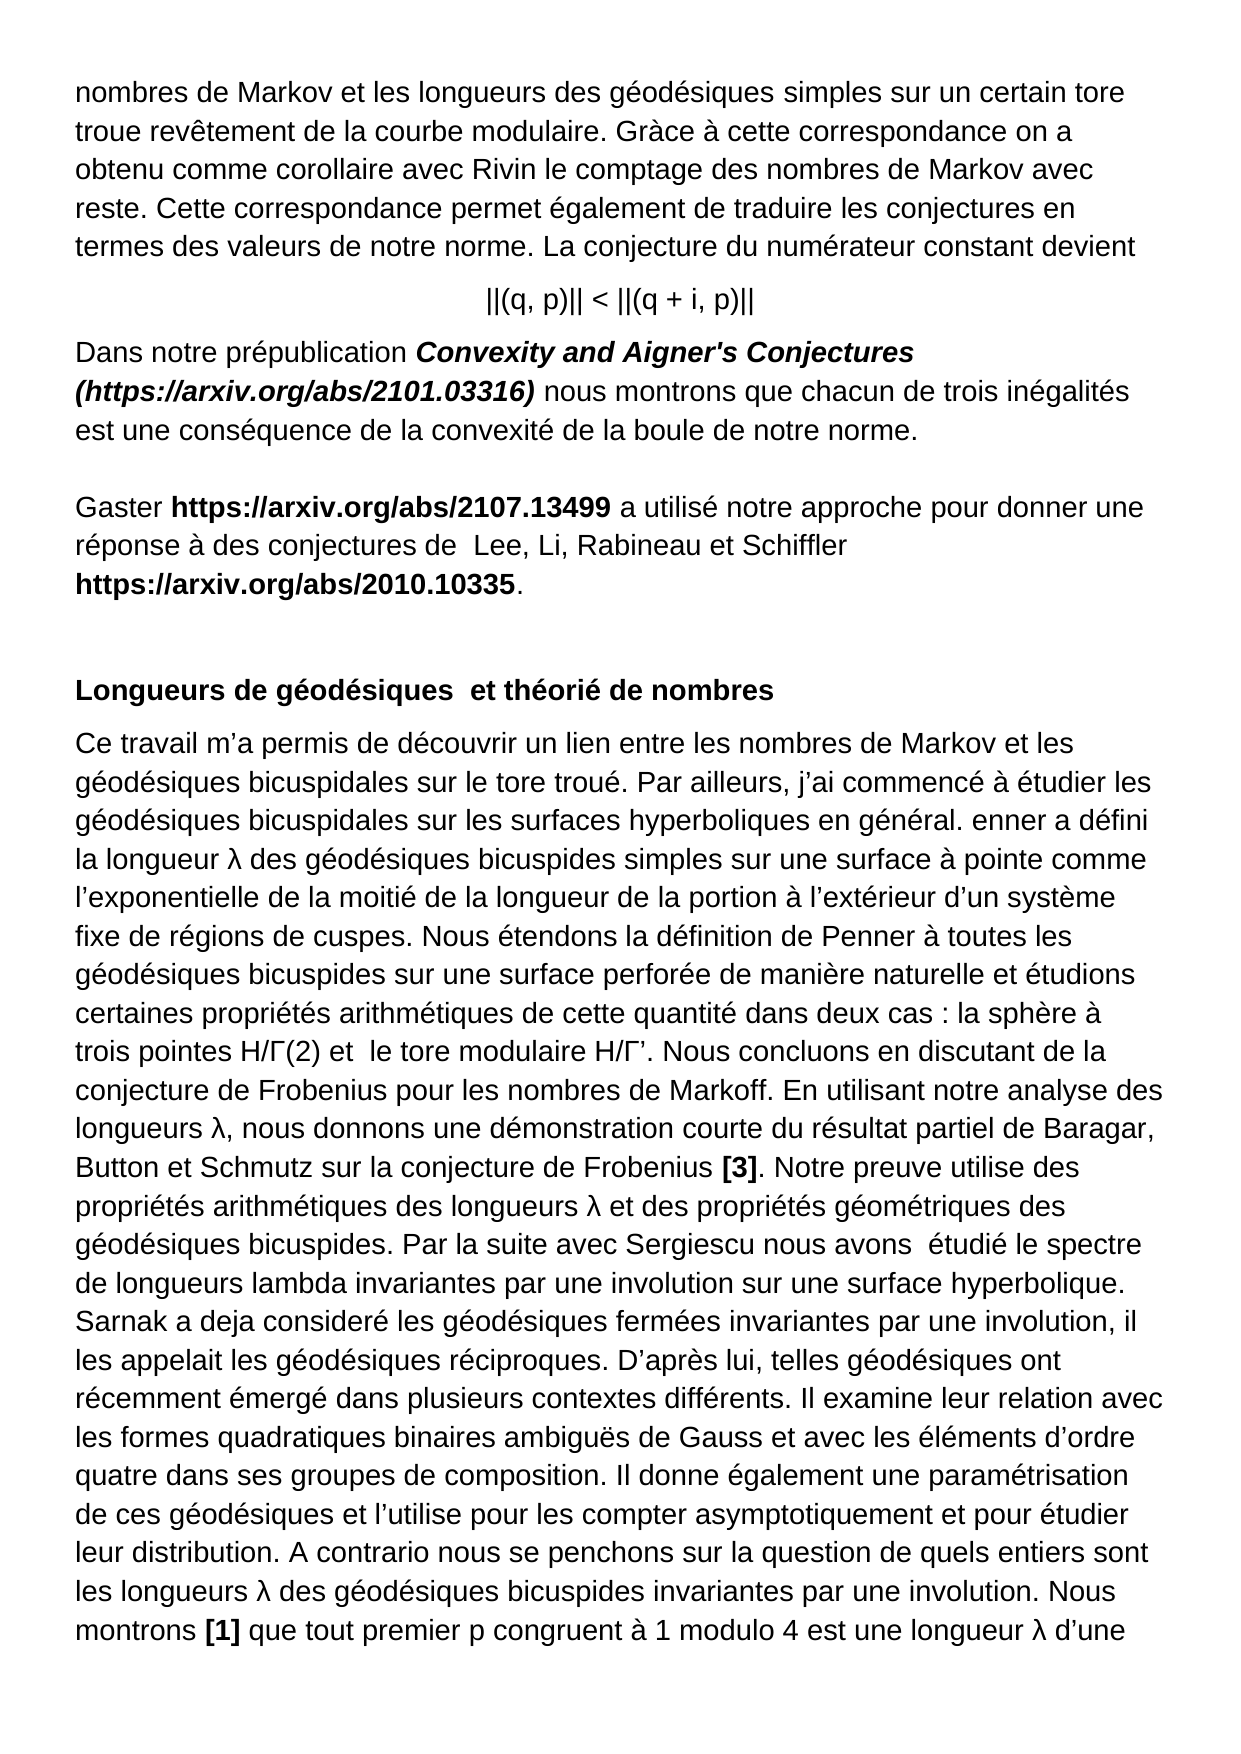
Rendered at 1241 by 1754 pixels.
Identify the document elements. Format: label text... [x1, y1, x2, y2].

text Longueurs de géodésiques et théorié de nombres [75, 673, 1165, 706]
text Dans notre prépublication Convexity and Aigner's Conjectures (https://arxiv.org/abs/2101.03316) nous montrons que chacun de trois inégalités est une conséquence de la convexité de la boule de notre norme. Gaster https://arxiv.org/abs/2107.13499 a utilisé notre approche pour donner une réponse à des conjectures de Lee, Li, Rabineau et Schiffler https://arxiv.org/abs/2010.10335. [75, 335, 1165, 600]
text nombres de Markov et les longueurs des géodésiques simples sur un certain tore troue revêtement de la courbe modulaire. Gràce à cette correspondance on a obtenu comme corollaire avec Rivin le comptage des nombres de Markov avec reste. Cette correspondance permet également de traduire les conjectures en termes des valeurs de notre norme. La conjecture du numérateur constant devient [75, 75, 1165, 263]
text ||(q, p)|| < ||(q + i, p)|| [75, 282, 1165, 316]
text Ce travail m’a permis de découvrir un lien entre les nombres de Markov et les géodésiques bicuspidales sur le tore troué. Par ailleurs, j’ai commencé à étudier les géodésiques bicuspidales sur les surfaces hyperboliques en général. enner a défini la longueur λ des géodésiques bicuspides simples sur une surface à pointe comme l’exponentielle de la moitié de la longueur de la portion à l’extérieur d’un système fixe de régions de cuspes. Nous étendons la définition de Penner à toutes les géodésiques bicuspides sur une surface perforée de manière naturelle et étudions certaines propriétés arithmétiques de cette quantité dans deux cas : la sphère à trois pointes H/Γ(2) et le tore modulaire H/Γ’. Nous concluons en discutant de la conjecture de Frobenius pour les nombres de Markoff. En utilisant notre analyse des longueurs λ, nous donnons une démonstration courte du résultat partiel de Baragar, Button et Schmutz sur la conjecture de Frobenius [3]. Notre preuve utilise des propriétés arithmétiques des longueurs λ et des propriétés géométriques des géodésiques bicuspides. Par la suite avec Sergiescu nous avons étudié le spectre de longueurs lambda invariantes par une involution sur une surface hyperbolique. Sarnak a deja consideré les géodésiques fermées invariantes par une involution, il les appelait les géodésiques réciproques. D’après lui, telles géodésiques ont récemment émergé dans plusieurs contextes différents. Il examine leur relation avec les formes quadratiques binaires ambiguës de Gauss et avec les éléments d’ordre quatre dans ses groupes de composition. Il donne également une paramétrisation de ces géodésiques et l’utilise pour les compter asymptotiquement et pour étudier leur distribution. A contrario nous se penchons sur la question de quels entiers sont les longueurs λ des géodésiques bicuspides invariantes par une involution. Nous montrons [1] que tout premier p congruent à 1 modulo 4 est une longueur λ d’une [75, 726, 1165, 1646]
